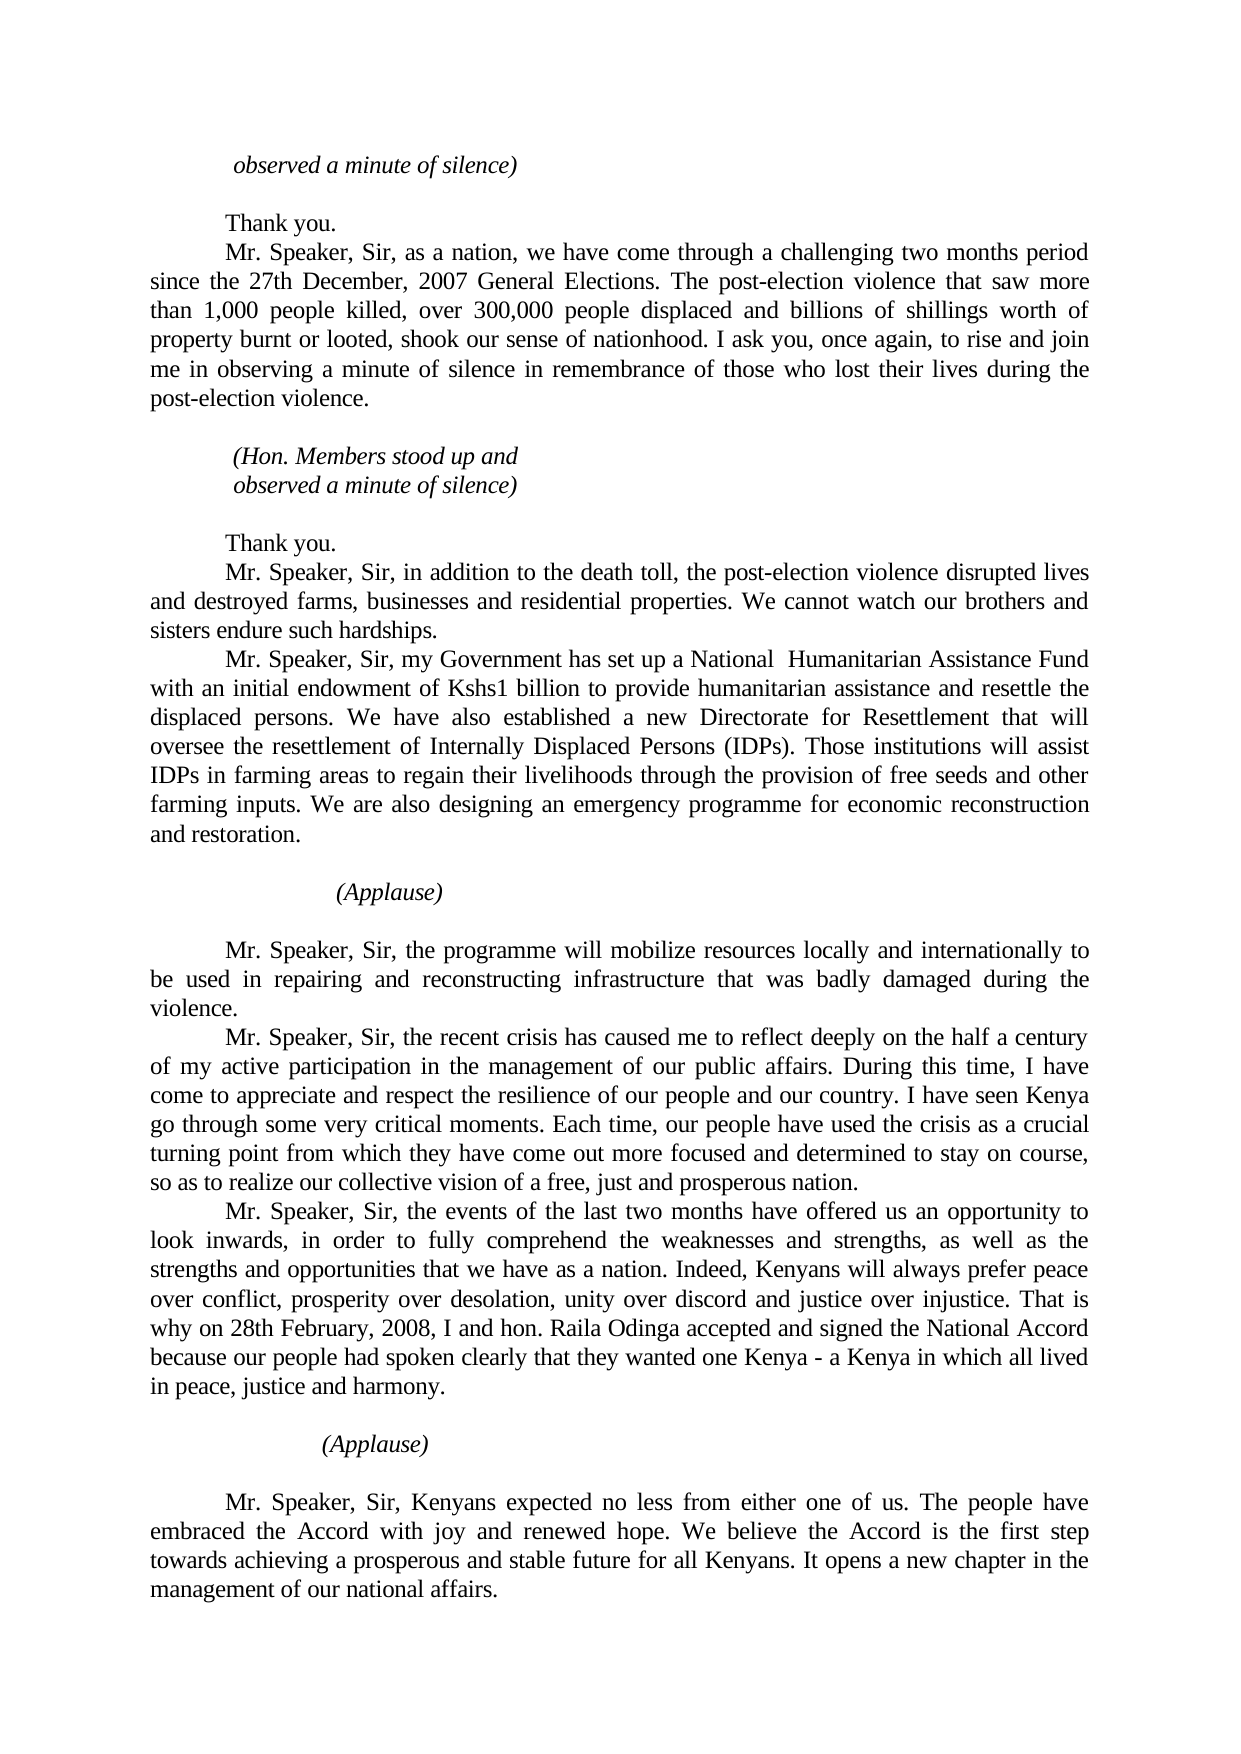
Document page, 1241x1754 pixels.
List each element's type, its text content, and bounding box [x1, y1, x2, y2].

text Thank you. [150, 208, 1090, 237]
text Mr. Speaker, Sir, in addition to the death toll, the post-election violence disrupted lives and destroyed farms, businesses and residential properties. We cannot watch our brothers and sisters endure such hardships. [150, 557, 1090, 644]
text observed a minute of silence) [150, 150, 1090, 179]
text observed a minute of silence) [150, 470, 1090, 499]
text Mr. Speaker, Sir, the recent crisis has caused me to reflect deeply on the half a century of my active participation in the management of our public affairs. During this time, I have come to appreciate and respect the resilience of our people and our country. I have seen Kenya go through some very critical moments. Each time, our people have used the crisis as a crucial turning point from which they have come out more focused and determined to stay on course, so as to realize our collective vision of a free, just and prosperous nation. [150, 1022, 1090, 1196]
text (Applause) [150, 1429, 1090, 1458]
text Mr. Speaker, Sir, the events of the last two months have offered us an opportunity to look inwards, in order to fully comprehend the weaknesses and strengths, as well as the strengths and opportunities that we have as a nation. Indeed, Kenyans will always prefer peace over conflict, prosperity over desolation, unity over discord and justice over injustice. That is why on 28th February, 2008, I and hon. Raila Odinga accepted and signed the National Accord because our people had spoken clearly that they wanted one Kenya - a Kenya in which all lived in peace, justice and harmony. [150, 1196, 1090, 1400]
text (Applause) [150, 877, 1090, 906]
text (Hon. Members stood up and [150, 441, 1090, 470]
text Mr. Speaker, Sir, as a nation, we have come through a challenging two months period since the 27th December, 2007 General Elections. The post-election violence that saw more than 1,000 people killed, over 300,000 people displaced and billions of shillings worth of property burnt or looted, shook our sense of nationhood. I ask you, once again, to rise and join me in observing a minute of silence in remembrance of those who lost their lives during the post-election violence. [150, 237, 1090, 412]
text Mr. Speaker, Sir, the programme will mobilize resources locally and internationally to be used in repairing and reconstructing infrastructure that was badly damaged during the violence. [150, 935, 1090, 1022]
text Thank you. [150, 528, 1090, 557]
text Mr. Speaker, Sir, Kenyans expected no less from either one of us. The people have embraced the Accord with joy and renewed hope. We believe the Accord is the first step towards achieving a prosperous and stable future for all Kenyans. It opens a new chapter in the management of our national affairs. [150, 1487, 1090, 1603]
text Mr. Speaker, Sir, my Government has set up a National Humanitarian Assistance Fund with an initial endowment of Kshs1 billion to provide humanitarian assistance and resettle the displaced persons. We have also established a new Directorate for Resettlement that will oversee the resettlement of Internally Displaced Persons (IDPs). Those institutions will assist IDPs in farming areas to regain their livelihoods through the provision of free seeds and other farming inputs. We are also designing an emergency programme for economic reconstruction and restoration. [150, 644, 1090, 847]
